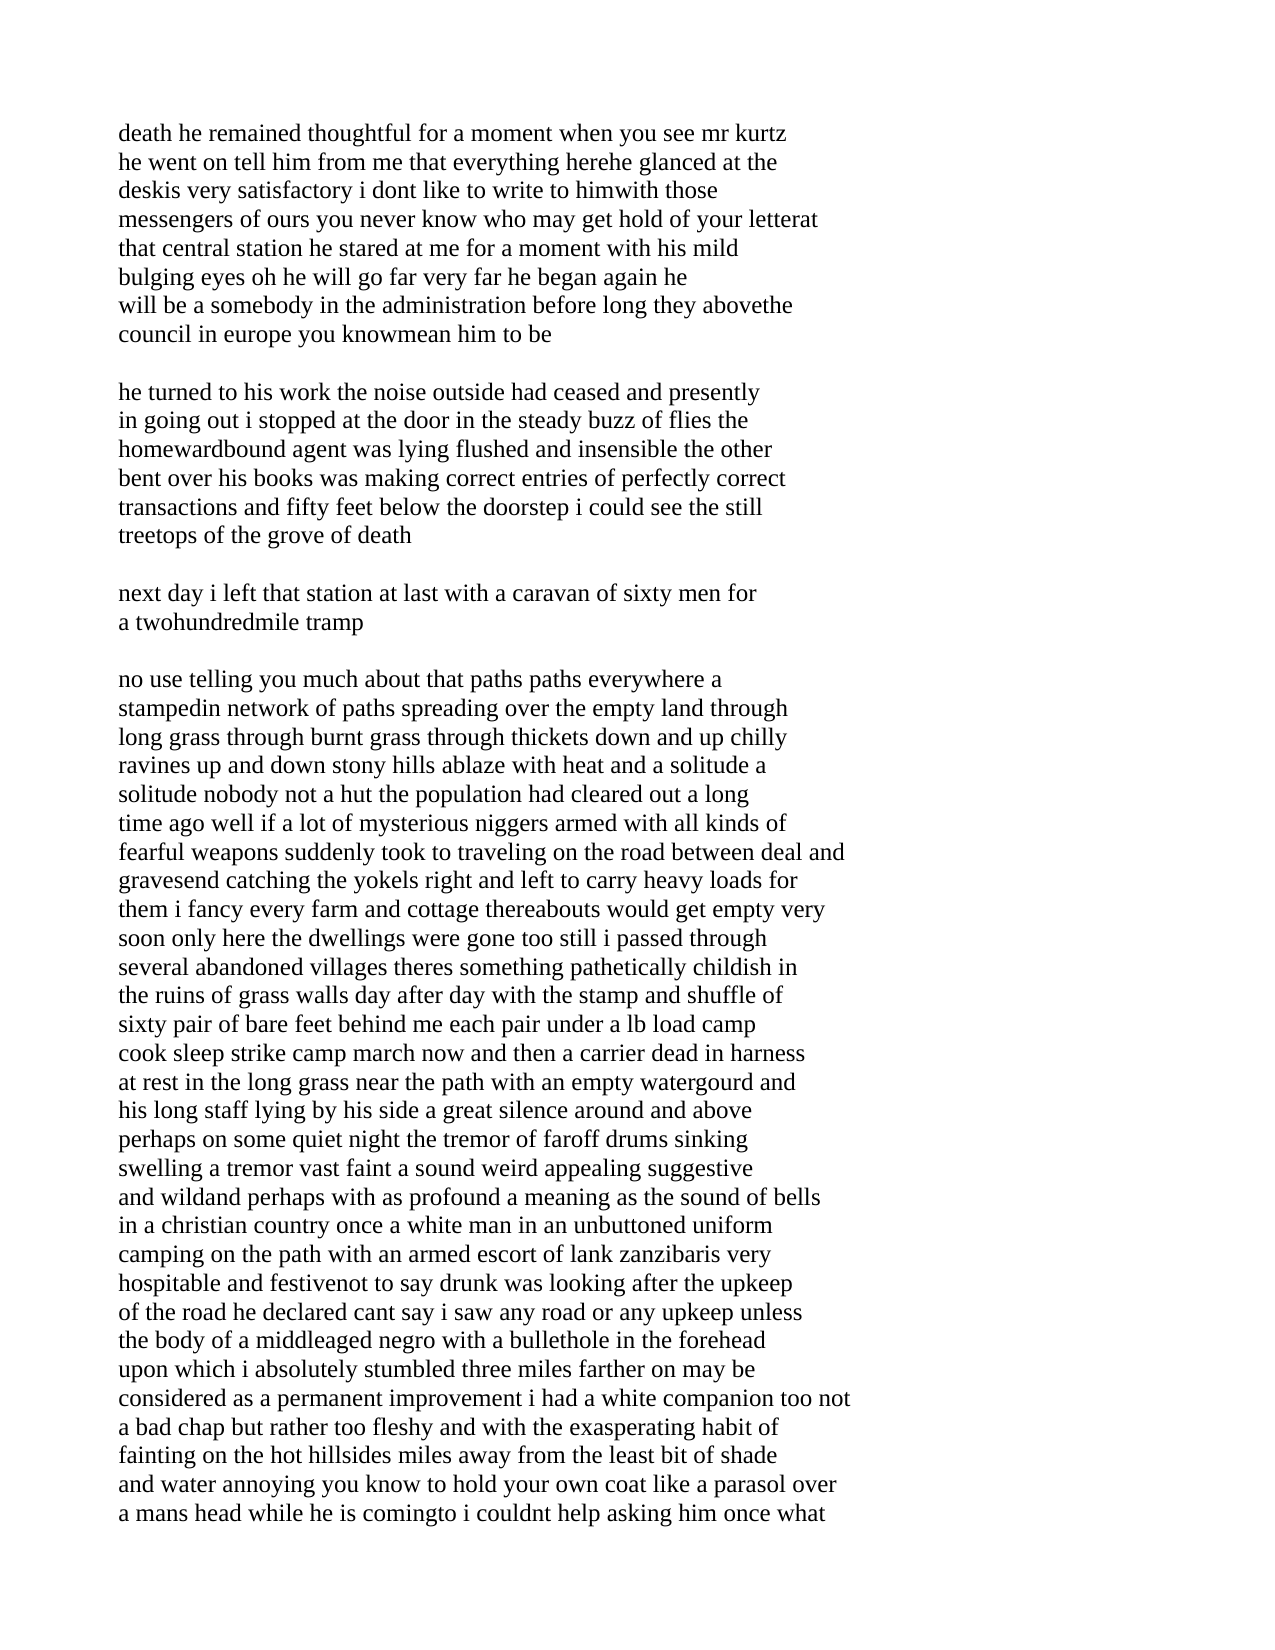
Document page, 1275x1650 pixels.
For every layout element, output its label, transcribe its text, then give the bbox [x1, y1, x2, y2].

text in going out i stopped at the door in the steady buzz of flies the [118, 406, 1157, 434]
text solitude nobody not a hut the population had cleared out a long [118, 779, 1157, 808]
text that central station he stared at me for a moment with his mild [118, 233, 1157, 262]
text messengers of ours you never know who may get hold of your letterat [118, 204, 1157, 233]
text sixty pair of bare feet behind me each pair under a lb load camp [118, 1009, 1157, 1038]
text he went on tell him from me that everything herehe glanced at the [118, 147, 1157, 176]
text long grass through burnt grass through thickets down and up chilly [118, 722, 1157, 751]
text time ago well if a lot of mysterious niggers armed with all kinds of [118, 808, 1157, 837]
text a mans head while he is comingto i couldnt help asking him once what [118, 1498, 1157, 1527]
text upon which i absolutely stumbled three miles farther on may be [118, 1354, 1157, 1383]
text transactions and fifty feet below the doorstep i could see the still [118, 492, 1157, 521]
text and water annoying you know to hold your own coat like a parasol over [118, 1469, 1157, 1498]
text of the road he declared cant say i saw any road or any upkeep unless [118, 1297, 1157, 1326]
text death he remained thoughtful for a moment when you see mr kurtz [118, 118, 1157, 147]
text them i fancy every farm and cottage thereabouts would get empty very [118, 894, 1157, 923]
text no use telling you much about that paths paths everywhere a [118, 664, 1157, 693]
text and wildand perhaps with as profound a meaning as the sound of bells [118, 1182, 1157, 1211]
text perhaps on some quiet night the tremor of faroff drums sinking [118, 1124, 1157, 1153]
text in a christian country once a white man in an unbuttoned uniform [118, 1211, 1157, 1239]
text cook sleep strike camp march now and then a carrier dead in harness [118, 1038, 1157, 1067]
text deskis very satisfactory i dont like to write to himwith those [118, 176, 1157, 204]
text will be a somebody in the administration before long they abovethe [118, 291, 1157, 319]
text swelling a tremor vast faint a sound weird appealing suggestive [118, 1153, 1157, 1182]
text bent over his books was making correct entries of perfectly correct [118, 463, 1157, 492]
text hospitable and festivenot to say drunk was looking after the upkeep [118, 1268, 1157, 1297]
text several abandoned villages theres something pathetically childish in [118, 952, 1157, 981]
text considered as a permanent improvement i had a white companion too not [118, 1383, 1157, 1412]
text ravines up and down stony hills ablaze with heat and a solitude a [118, 751, 1157, 779]
text fainting on the hot hillsides miles away from the least bit of shade [118, 1441, 1157, 1469]
text the body of a middleaged negro with a bullethole in the forehead [118, 1326, 1157, 1354]
text a bad chap but rather too fleshy and with the exasperating habit of [118, 1412, 1157, 1441]
text his long staff lying by his side a great silence around and above [118, 1096, 1157, 1124]
text stampedin network of paths spreading over the empty land through [118, 693, 1157, 722]
text treetops of the grove of death [118, 521, 1157, 549]
text council in europe you knowmean him to be [118, 319, 1157, 348]
text he turned to his work the noise outside had ceased and presently [118, 377, 1157, 406]
text bulging eyes oh he will go far very far he began again he [118, 262, 1157, 291]
text at rest in the long grass near the path with an empty watergourd and [118, 1067, 1157, 1096]
text camping on the path with an armed escort of lank zanzibaris very [118, 1239, 1157, 1268]
text a twohundredmile tramp [118, 607, 1157, 636]
text gravesend catching the yokels right and left to carry heavy loads for [118, 866, 1157, 894]
text soon only here the dwellings were gone too still i passed through [118, 923, 1157, 952]
text homewardbound agent was lying flushed and insensible the other [118, 434, 1157, 463]
text the ruins of grass walls day after day with the stamp and shuffle of [118, 981, 1157, 1009]
text next day i left that station at last with a caravan of sixty men for [118, 578, 1157, 607]
text fearful weapons suddenly took to traveling on the road between deal and [118, 837, 1157, 866]
